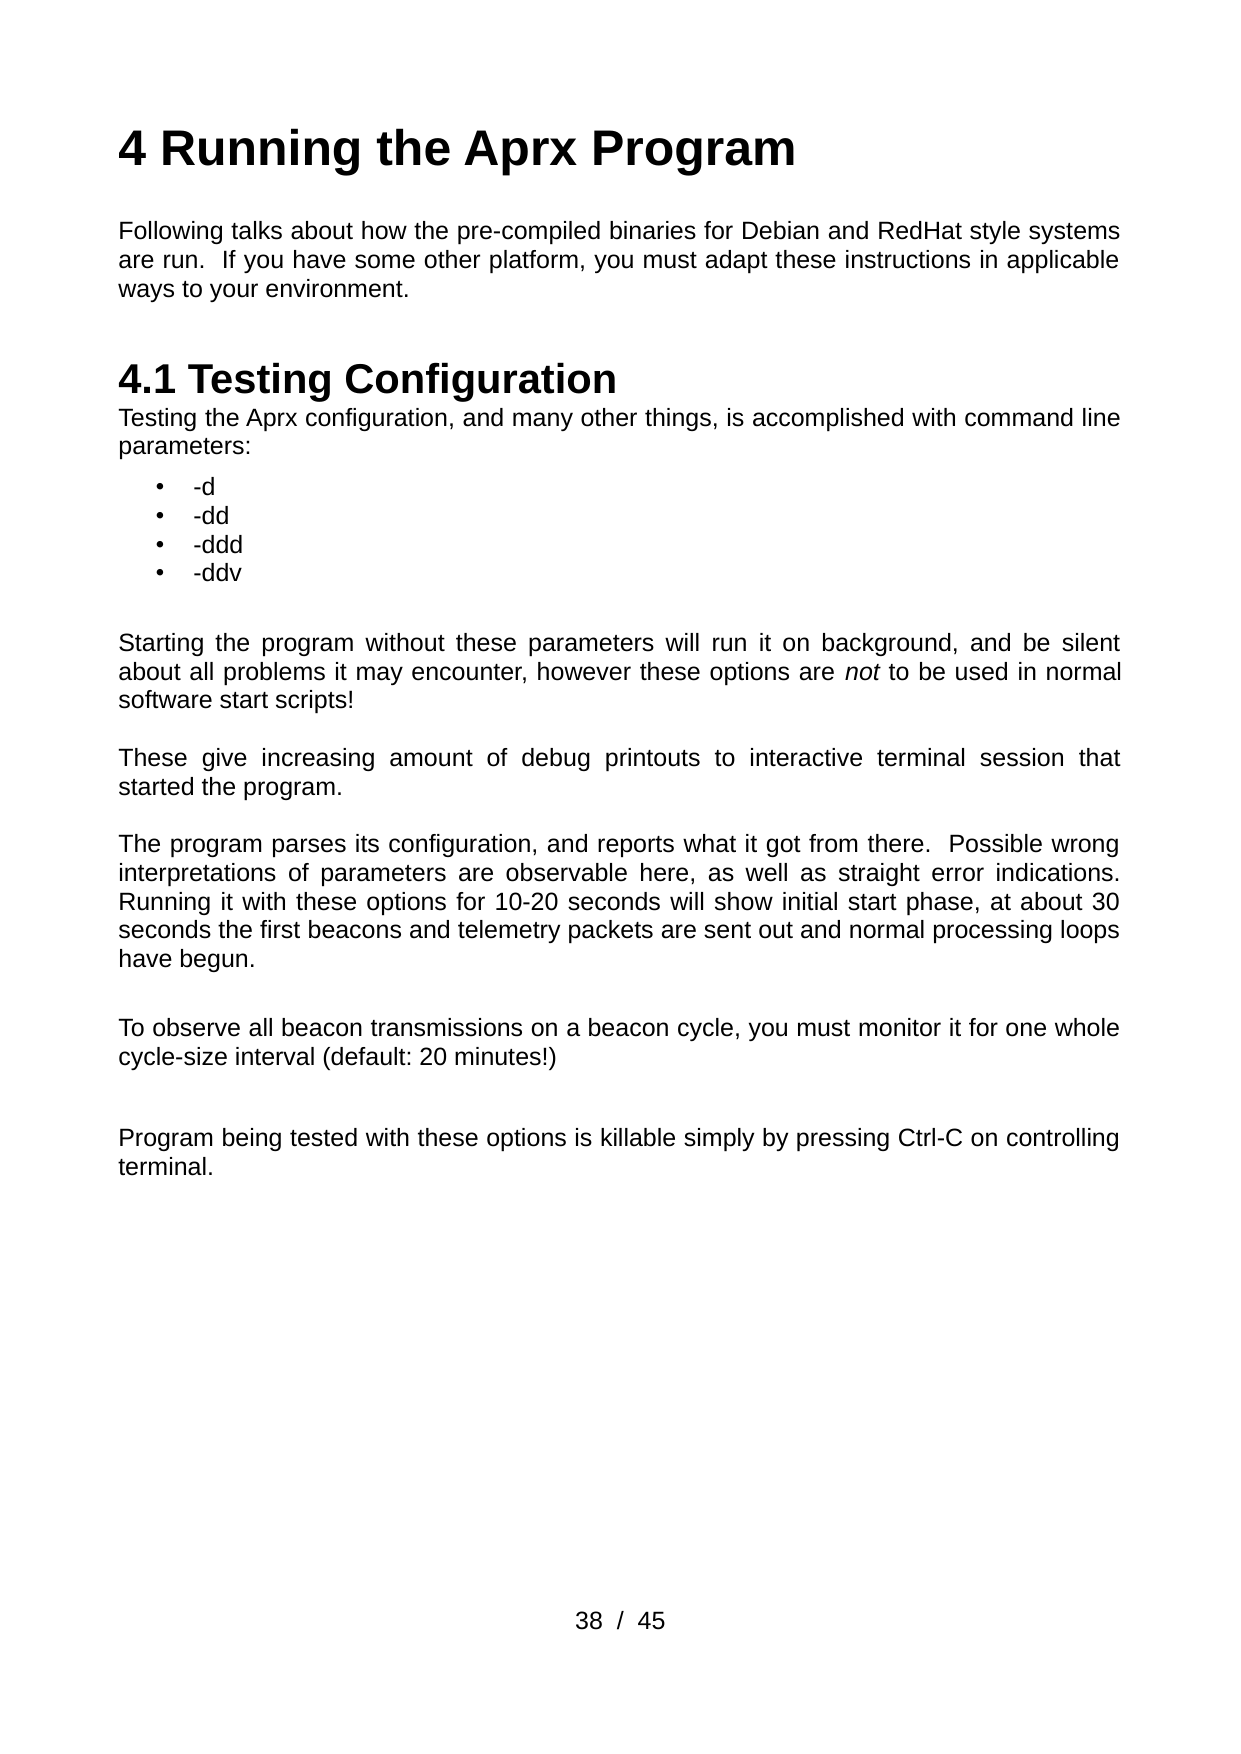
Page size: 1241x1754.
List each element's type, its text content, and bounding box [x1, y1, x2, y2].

list -d [156, 472, 1122, 501]
text To observe all beacon transmissions on a beacon cycle, you must monitor it for one whole cycle-size interval (default: 20 minutes!) [118, 1013, 1122, 1071]
subtitle Testing Configuration [118, 355, 1122, 403]
list -ddd [156, 529, 1122, 558]
list -dd [156, 501, 1122, 529]
text These give increasing amount of debug printouts to interactive terminal session that started the program. [118, 743, 1122, 800]
text Starting the program without these parameters will run it on background, and be silent about all problems it may encounter, however these options are not to be used in normal software start scripts! [118, 628, 1122, 714]
text Testing the Aprx configuration, and many other things, is accomplished with command line parameters: [118, 403, 1122, 460]
text Following talks about how the pre-compiled binaries for Debian and RedHat style systems are run. If you have some other platform, you must adapt these instructions in applicable ways to your environment. [118, 216, 1122, 302]
text Program being tested with these options is killable simply by pressing Ctrl-C on controlling terminal. [118, 1123, 1122, 1181]
subtitle Running the Aprx Program [118, 118, 1122, 176]
list -ddv [156, 558, 1122, 587]
text The program parses its configuration, and reports what it got from there. Possible wrong interpretations of parameters are observable here, as well as straight error indications. Running it with these options for 10-20 seconds will show initial start phase, at about 30 seconds the first beacons and telemetry packets are sent out and normal processing loops have begun. [118, 829, 1122, 973]
